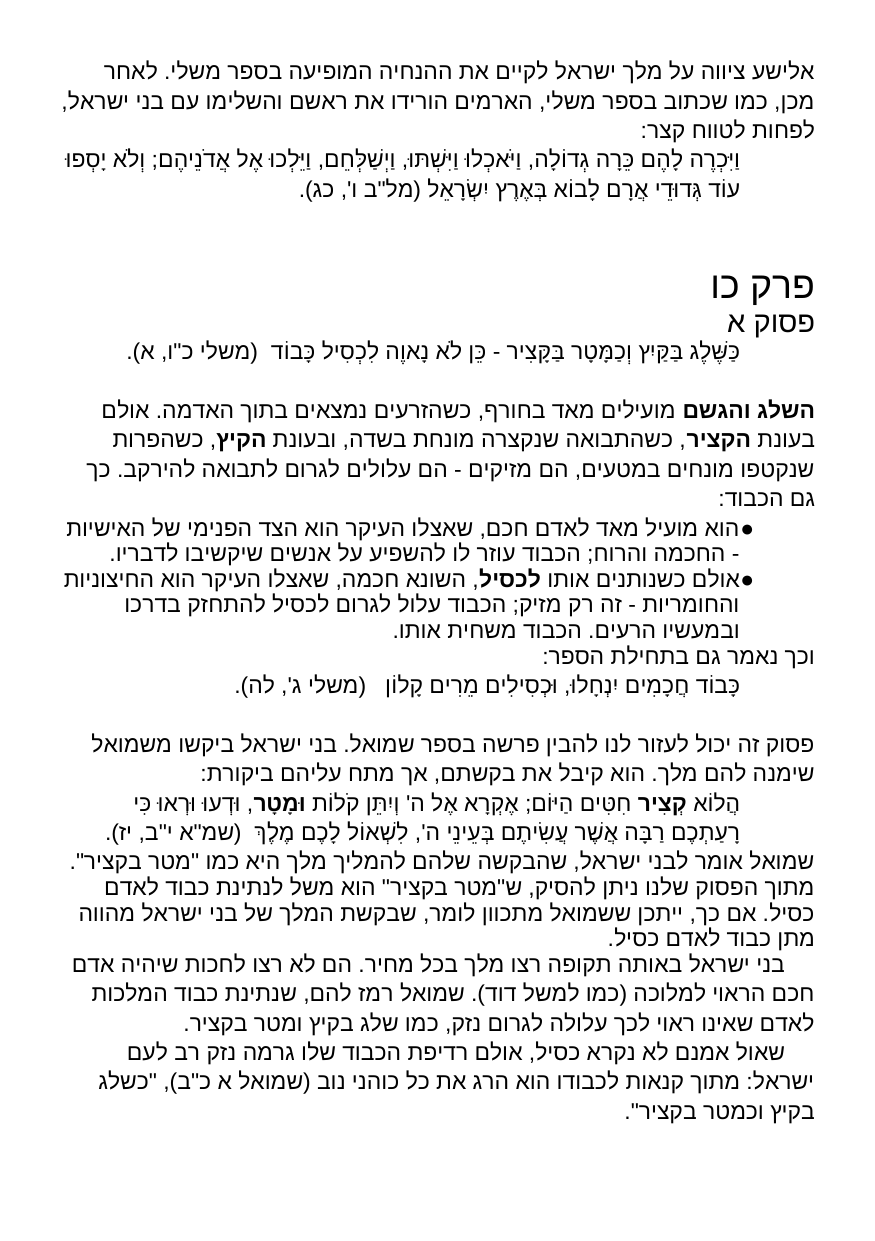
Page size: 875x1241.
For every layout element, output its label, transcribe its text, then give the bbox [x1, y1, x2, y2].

text וכך נאמר גם בתחילת הספר: [59, 643, 815, 669]
text השלג והגשם מועילים מאד בחורף, כשהזרעים נמצאים בתוך האדמה. אולם בעונת הקציר, כשהתבואה שנקצרה מונחת בשדה, ובעונת הקיץ, כשהפרות שנקטפו מונחים במטעים, הם מזיקים - הם עלולים לגרום לתבואה להירקב. כך גם הכבוד: [59, 398, 815, 512]
text פסוק זה יכול לעזור לנו להבין פרשה בספר שמואל. בני ישראל ביקשו משמואל שימנה להם מלך. הוא קיבל את בקשתם, אך מתח עליהם ביקורת: [59, 732, 815, 787]
text פרק כו [59, 264, 815, 306]
text שאול אמנם לא נקרא כסיל, אולם רדיפת הכבוד שלו גרמה נזק רב לעם ישראל: מתוך קנאות לכבודו הוא הרג את כל כוהני נוב (שמואל א כ"ב), "כשלג בקיץ וכמטר בקציר". [59, 1040, 815, 1124]
list הוא מועיל מאד לאדם חכם, שאצלו העיקר הוא הצד הפנימי של האישיות - החכמה והרוח; הכבוד עוזר לו להשפיע על אנשים שיקשיבו לדבריו. [59, 515, 778, 567]
text הֲלוֹא קְצִיר חִטִּים הַיּוֹם; אֶקְרָא אֶל ה' וְיִתֵּן קֹלוֹת וּמָטָר, וּדְעוּ וּרְאוּ כִּי רָעַתְכֶם רַבָּה אֲשֶׁר עֲשִׂיתֶם בְּעֵינֵי ה', לִשְׁאוֹל לָכֶם מֶלֶךְ (שמ"א י"ב, יז). [59, 790, 740, 845]
text אלישע ציווה על מלך ישראל לקיים את ההנחיה המופיעה בספר משלי. לאחר מכן, כמו שכתוב בספר משלי, הארמים הורידו את ראשם והשלימו עם בני ישראל, לפחות לטווח קצר: [59, 59, 815, 143]
text פסוק א [59, 306, 815, 339]
list אולם כשנותנים אותו לכסיל, השונא חכמה, שאצלו העיקר הוא החיצוניות והחומריות - זה רק מזיק; הכבוד עלול לגרום לכסיל להתחזק בדרכו ובמעשיו הרעים. הכבוד משחית אותו. [59, 567, 778, 643]
text בני ישראל באותה תקופה רצו מלך בכל מחיר. הם לא רצו לחכות שיהיה אדם חכם הראוי למלוכה (כמו למשל דוד). שמואל רמז להם, שנתינת כבוד המלכות לאדם שאינו ראוי לכך עלולה לגרום נזק, כמו שלג בקיץ ומטר בקציר. [59, 952, 815, 1036]
text כָּבוֹד חֲכָמִים יִנְחָלוּ, וּכְסִילִים מֵרִים קָלוֹן (משלי ג', לה). [59, 673, 740, 698]
text וַיִּכְרֶה לָהֶם כֵּרָה גְדוֹלָה, וַיֹּאכְלוּ וַיִּשְׁתּוּ, וַיְשַׁלְּחֵם, וַיֵּלְכוּ אֶל אֲדֹנֵיהֶם; וְלֹא יָסְפוּ עוֹד גְּדוּדֵי אֲרָם לָבוֹא בְּאֶרֶץ יִשְׂרָאֵל (מל"ב ו', כג). [59, 147, 740, 202]
text כַּשֶּׁלֶג בַּקַּיִץ וְכַמָּטָר בַּקָּצִיר - כֵּן לֹא נָאוֶה לִכְסִיל כָּבוֹד (משלי כ"ו, א). [59, 339, 740, 365]
text שמואל אומר לבני ישראל, שהבקשה שלהם להמליך מלך היא כמו "מטר בקציר". מתוך הפסוק שלנו ניתן להסיק, ש"מטר בקציר" הוא משל לנתינת כבוד לאדם כסיל. אם כך, ייתכן ששמואל מתכוון לומר, שבקשת המלך של בני ישראל מהווה מתן כבוד לאדם כסיל. [59, 849, 815, 952]
